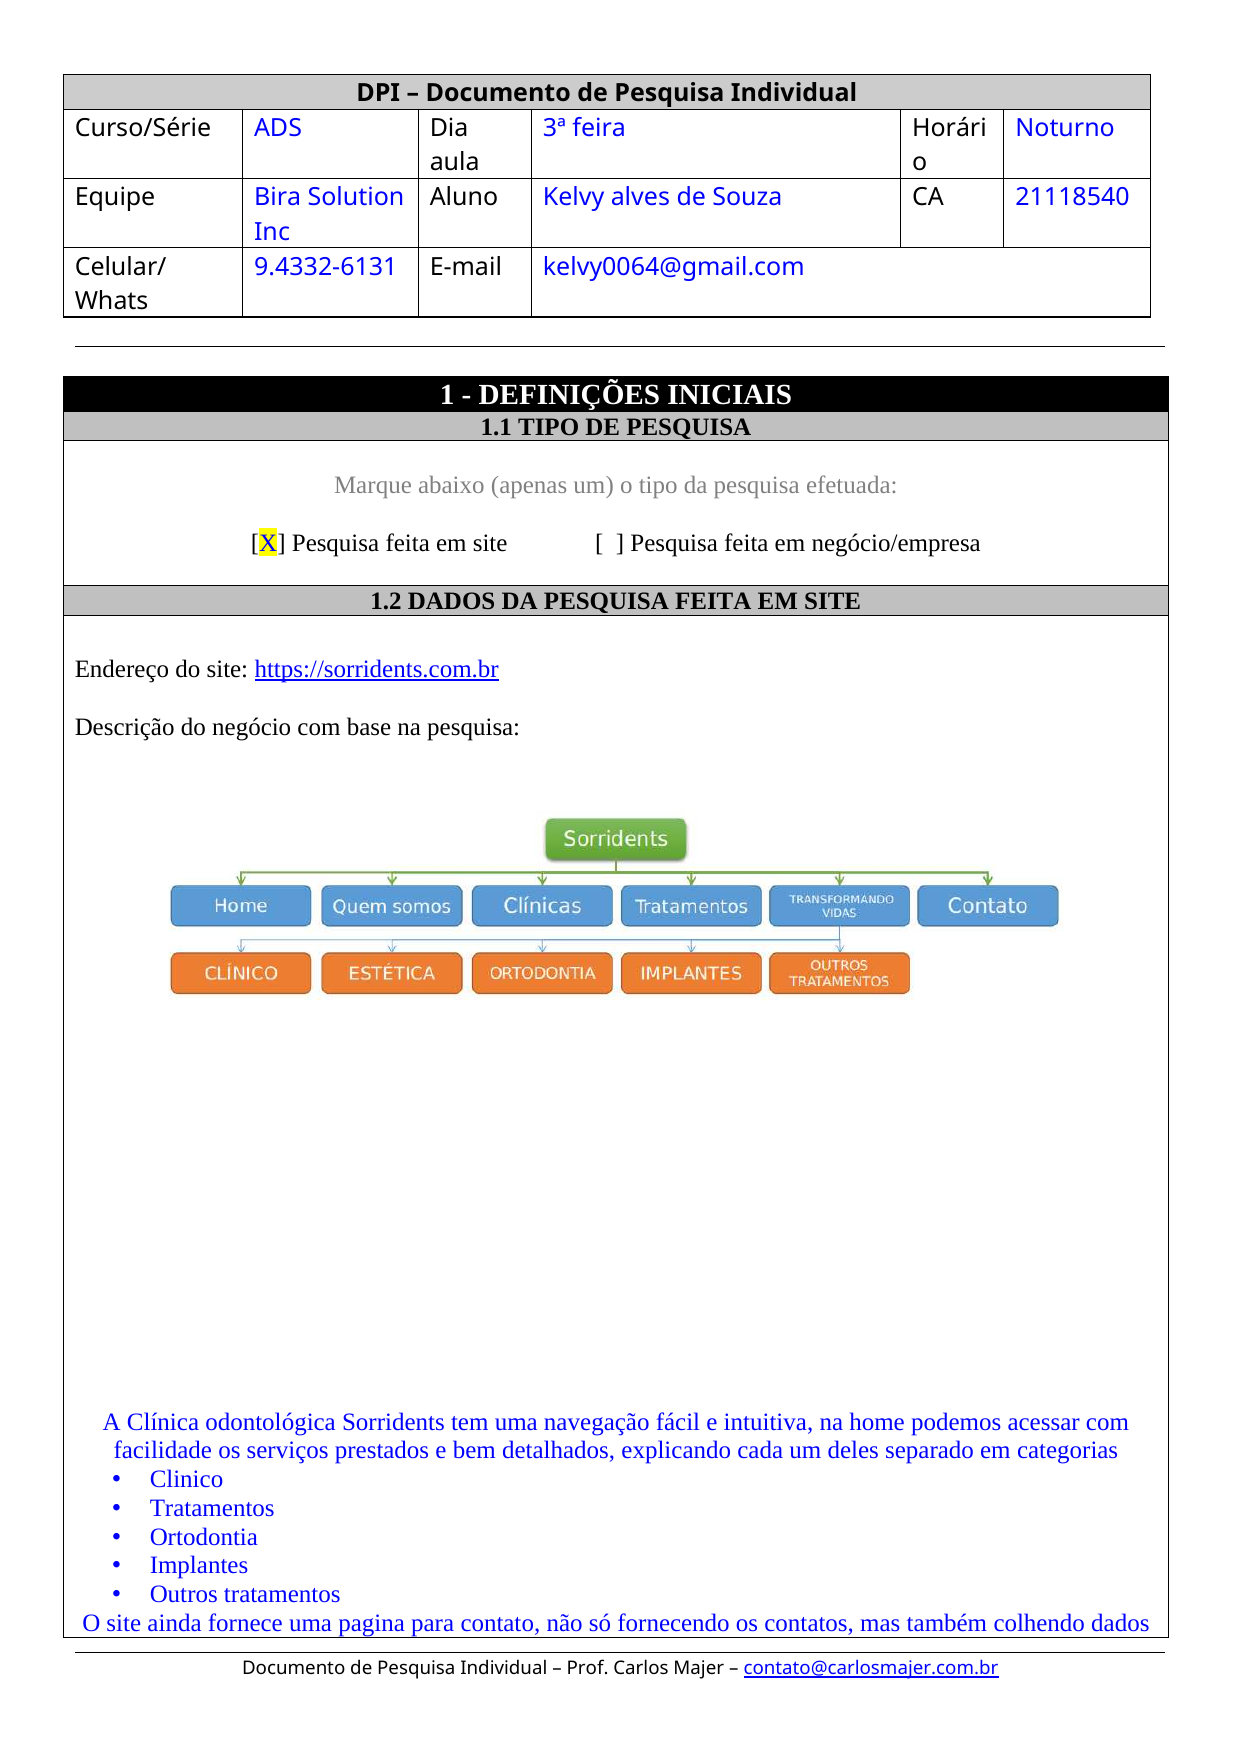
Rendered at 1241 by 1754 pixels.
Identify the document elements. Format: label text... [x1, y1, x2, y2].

picture [74, 769, 1157, 1379]
table_cell 1.1 TIPO DE PESQUISA [64, 412, 1168, 440]
table_header 1 - DEFINIÇÕES INICIAIS [64, 377, 1168, 411]
table_cell 1.2 DADOS DA PESQUISA FEITA EM SITE [64, 586, 1168, 615]
table_cell Marque abaixo (apenas um) o tipo da pesquisa efetuada: [X] Pesquisa feita em site [ ] Pesquisa feita em negócio/empresa [64, 441, 1168, 585]
table_cell Endereço do site: https://sorridents.com.br Descrição do negócio com base na pesquisa: A Clínica odontológica Sorridents tem uma navegação fácil e intuitiva, na home podemos acessar com facilidade os serviços prestados e bem detalhados, explicando cada um deles separado em categorias Clinico Tratamentos Ortodontia Implantes Outros tratamentos O site ainda fornece uma pagina para contato, não só fornecendo os contatos, mas também colhendo dados [64, 616, 1168, 1637]
